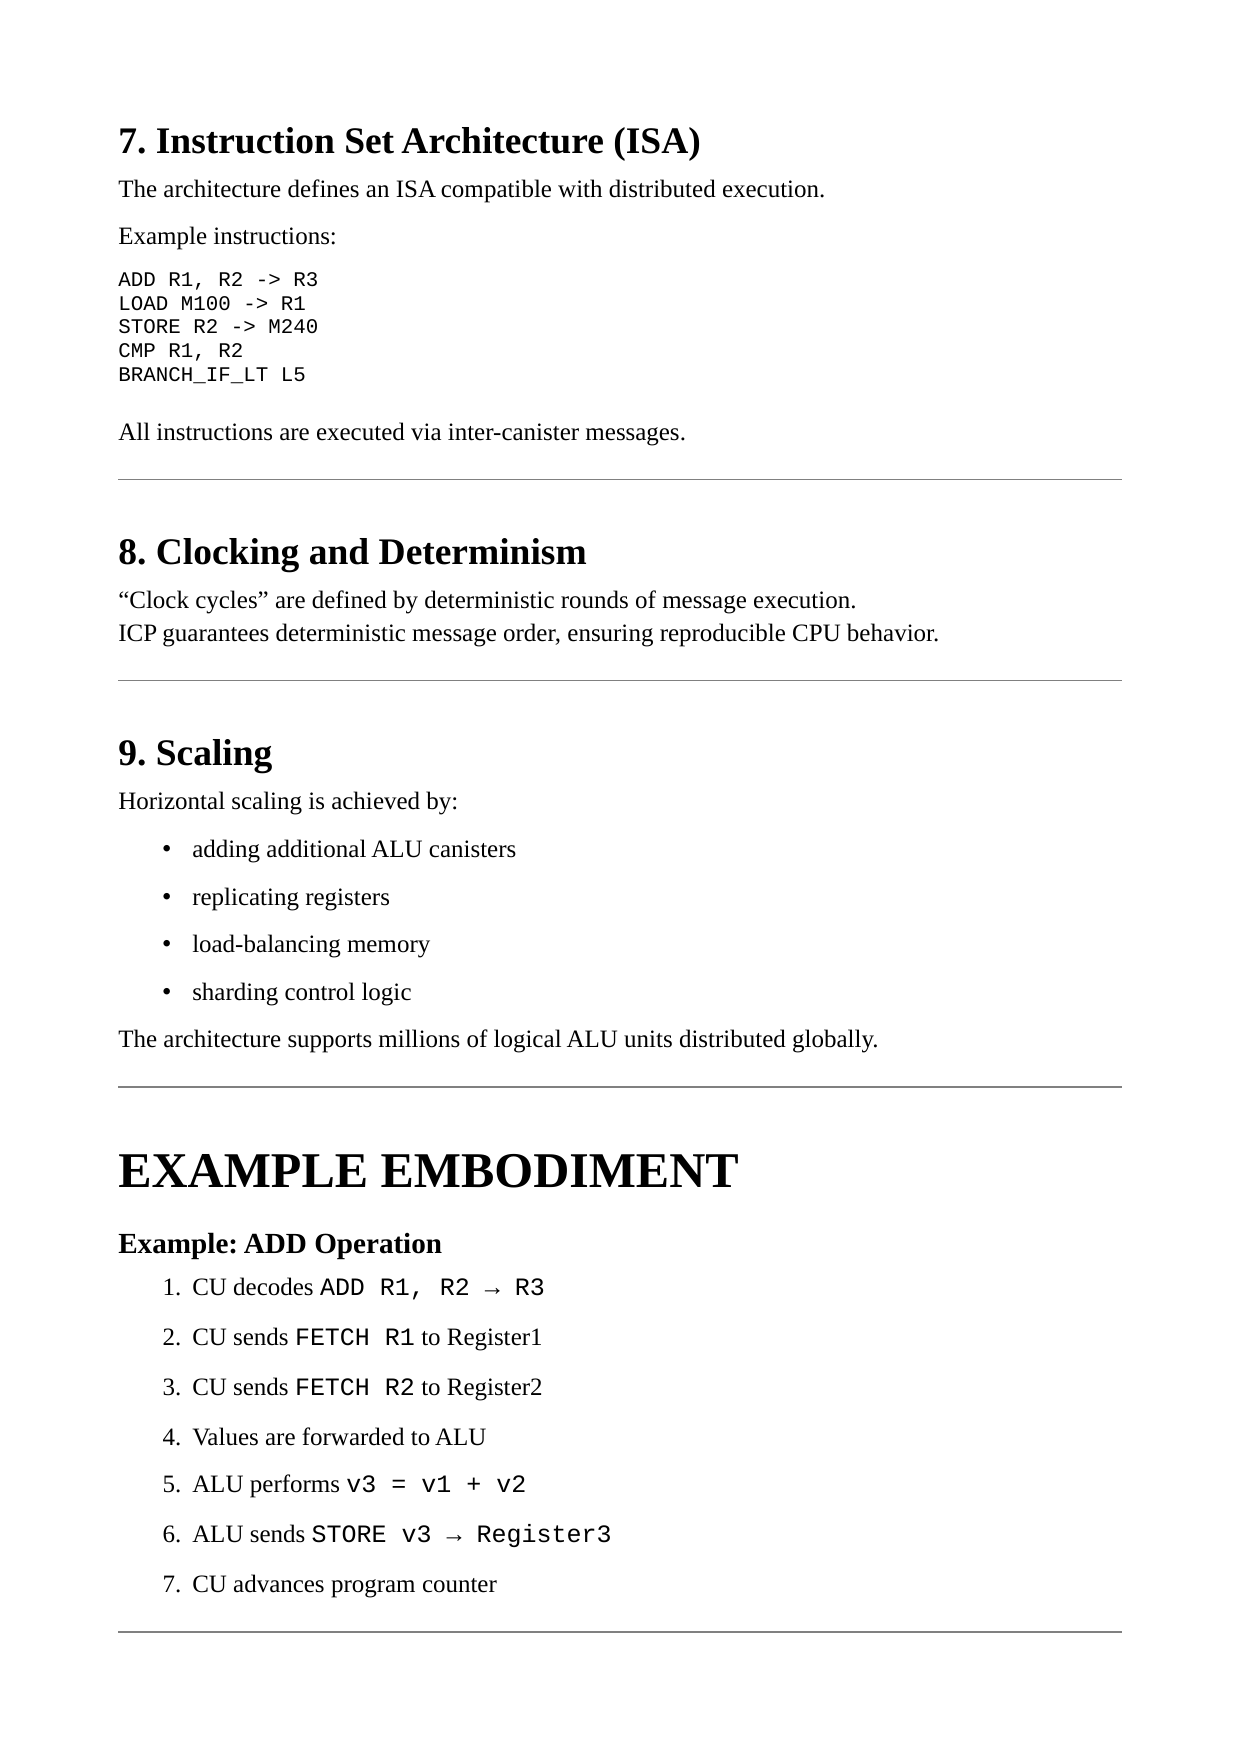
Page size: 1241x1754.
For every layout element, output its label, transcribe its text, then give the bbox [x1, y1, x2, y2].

list Values are forwarded to ALU [162, 1422, 1122, 1451]
subtitle 7. Instruction Set Architecture (ISA) [118, 118, 1122, 161]
text Example instructions: [118, 221, 1122, 250]
list CU sends FETCH R2 to Register2 [162, 1372, 1122, 1403]
list adding additional ALU canisters [162, 834, 1122, 863]
text The architecture supports millions of logical ALU units distributed globally. [118, 1024, 1122, 1053]
list CU sends FETCH R1 to Register1 [162, 1322, 1122, 1353]
subtitle 8. Clocking and Determinism [118, 529, 1122, 572]
text ADD R1, R2 -> R3 [118, 269, 1122, 293]
text LOAD M100 -> R1 [118, 293, 1122, 316]
text “Clock cycles” are defined by deterministic rounds of message execution. ICP guarantees deterministic message order, ensuring reproducible CPU behavior. [118, 585, 1122, 647]
text The architecture defines an ISA compatible with distributed execution. [118, 174, 1122, 202]
text CMP R1, R2 [118, 340, 1122, 363]
subtitle Example: ADD Operation [118, 1226, 1122, 1259]
text STORE R2 -> M240 [118, 316, 1122, 340]
list CU decodes ADD R1, R2 → R3 [162, 1272, 1122, 1303]
list CU advances program counter [162, 1569, 1122, 1598]
text BRANCH_IF_LT L5 [118, 363, 1122, 387]
subtitle EXAMPLE EMBODIMENT [118, 1141, 1122, 1199]
text All instructions are executed via inter-canister messages. [118, 417, 1122, 445]
list sharding control logic [162, 977, 1122, 1006]
subtitle 9. Scaling [118, 731, 1122, 774]
list load-balancing memory [162, 929, 1122, 958]
list replicating registers [162, 882, 1122, 910]
list ALU sends STORE v3 → Register3 [162, 1519, 1122, 1550]
list ALU performs v3 = v1 + v2 [162, 1469, 1122, 1500]
text Horizontal scaling is achieved by: [118, 786, 1122, 815]
